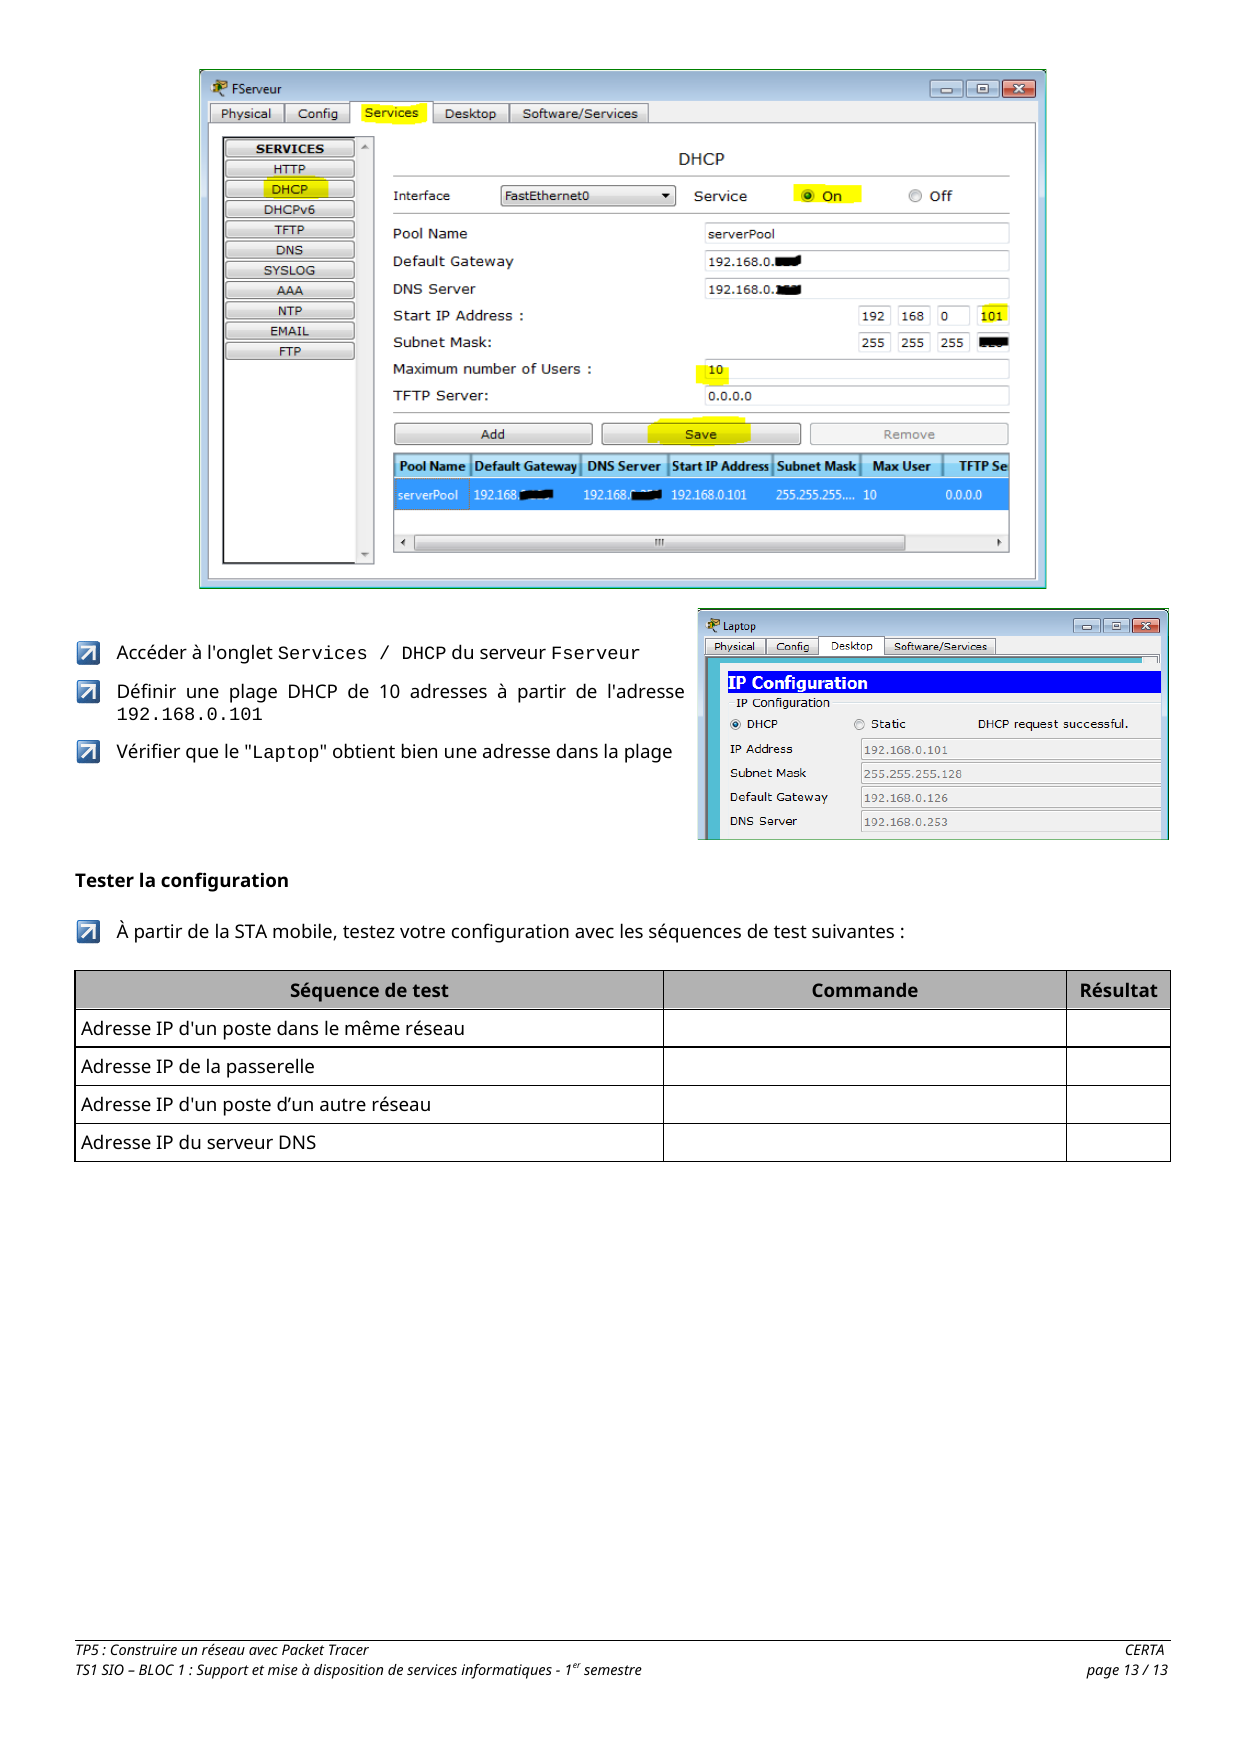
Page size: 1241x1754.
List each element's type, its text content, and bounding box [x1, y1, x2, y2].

picture [697, 608, 1169, 840]
table_header Séquence de test [76, 971, 663, 1008]
table_cell [1067, 1086, 1170, 1122]
table_cell Adresse IP d'un poste dans le même réseau [76, 1010, 663, 1046]
table_cell Adresse IP de la passerelle [76, 1048, 663, 1084]
table_cell Adresse IP d'un poste d’un autre réseau [76, 1086, 663, 1122]
list Définir une plage DHCP de 10 adresses à partir de l'adresse 192.168.0.101 [75, 678, 697, 726]
list À partir de la STA mobile, testez votre configuration avec les séquences de test suivantes : [75, 918, 1171, 945]
table_cell [664, 1010, 1066, 1046]
text Tester la configuration [75, 867, 1171, 892]
picture [199, 69, 1047, 589]
table_cell [664, 1048, 1066, 1084]
table_cell [664, 1124, 1066, 1161]
list Vérifier que le "Laptop" obtient bien une adresse dans la plage [75, 738, 697, 765]
table_cell [664, 1086, 1066, 1122]
table_header Commande [664, 971, 1066, 1008]
list Accéder à l'onglet Services / DHCP du serveur Fserveur [75, 639, 697, 666]
table_cell Adresse IP du serveur DNS [76, 1124, 663, 1161]
table_cell [1067, 1124, 1170, 1161]
table_cell [1067, 1048, 1170, 1084]
table_header Résultat [1067, 971, 1170, 1008]
table_cell [1067, 1010, 1170, 1046]
